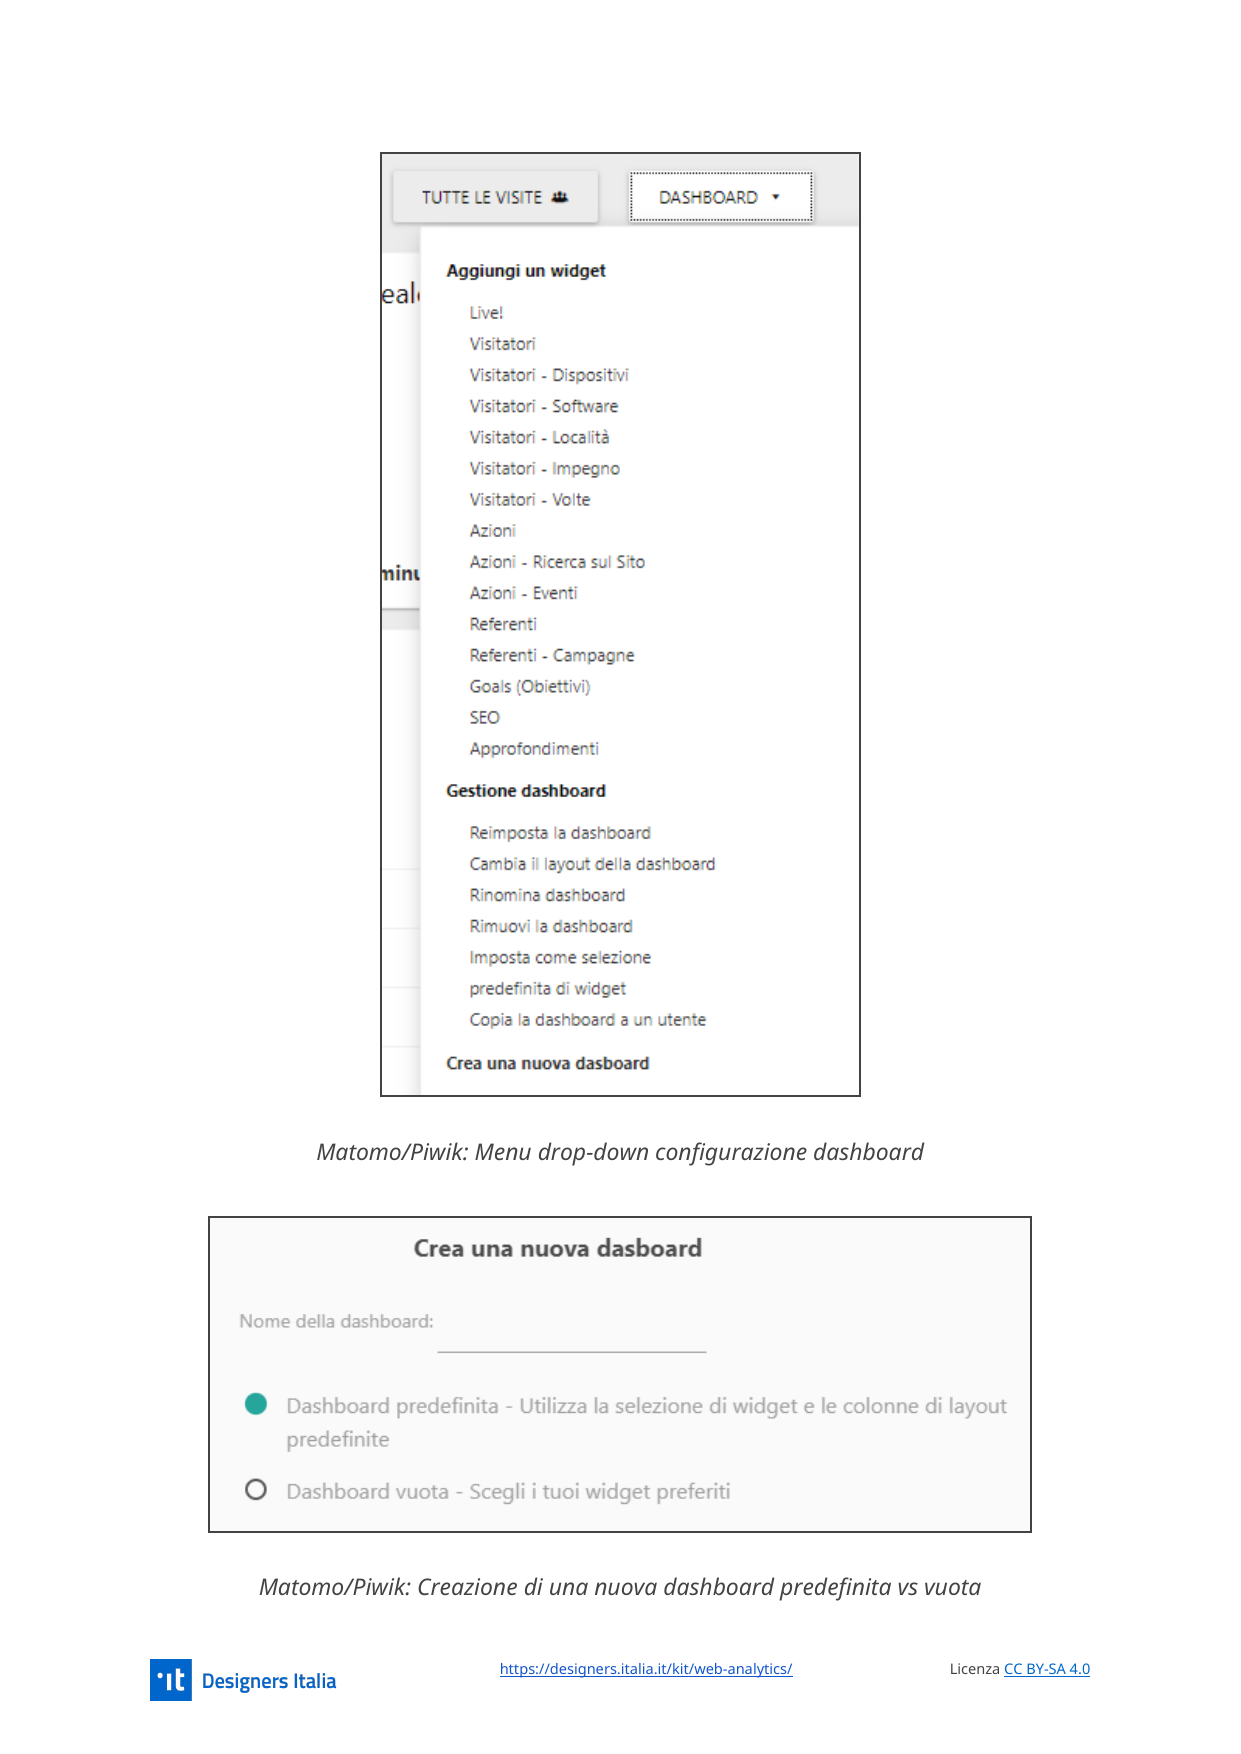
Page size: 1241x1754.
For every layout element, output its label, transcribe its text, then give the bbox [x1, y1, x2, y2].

picture [382, 154, 859, 1095]
picture [150, 1659, 347, 1701]
picture [210, 1218, 1030, 1531]
text Matomo/Piwik: Menu drop-down configurazione dashboard [150, 1136, 1090, 1167]
text Matomo/Piwik: Creazione di una nuova dashboard predefinita vs vuota [150, 1571, 1090, 1602]
